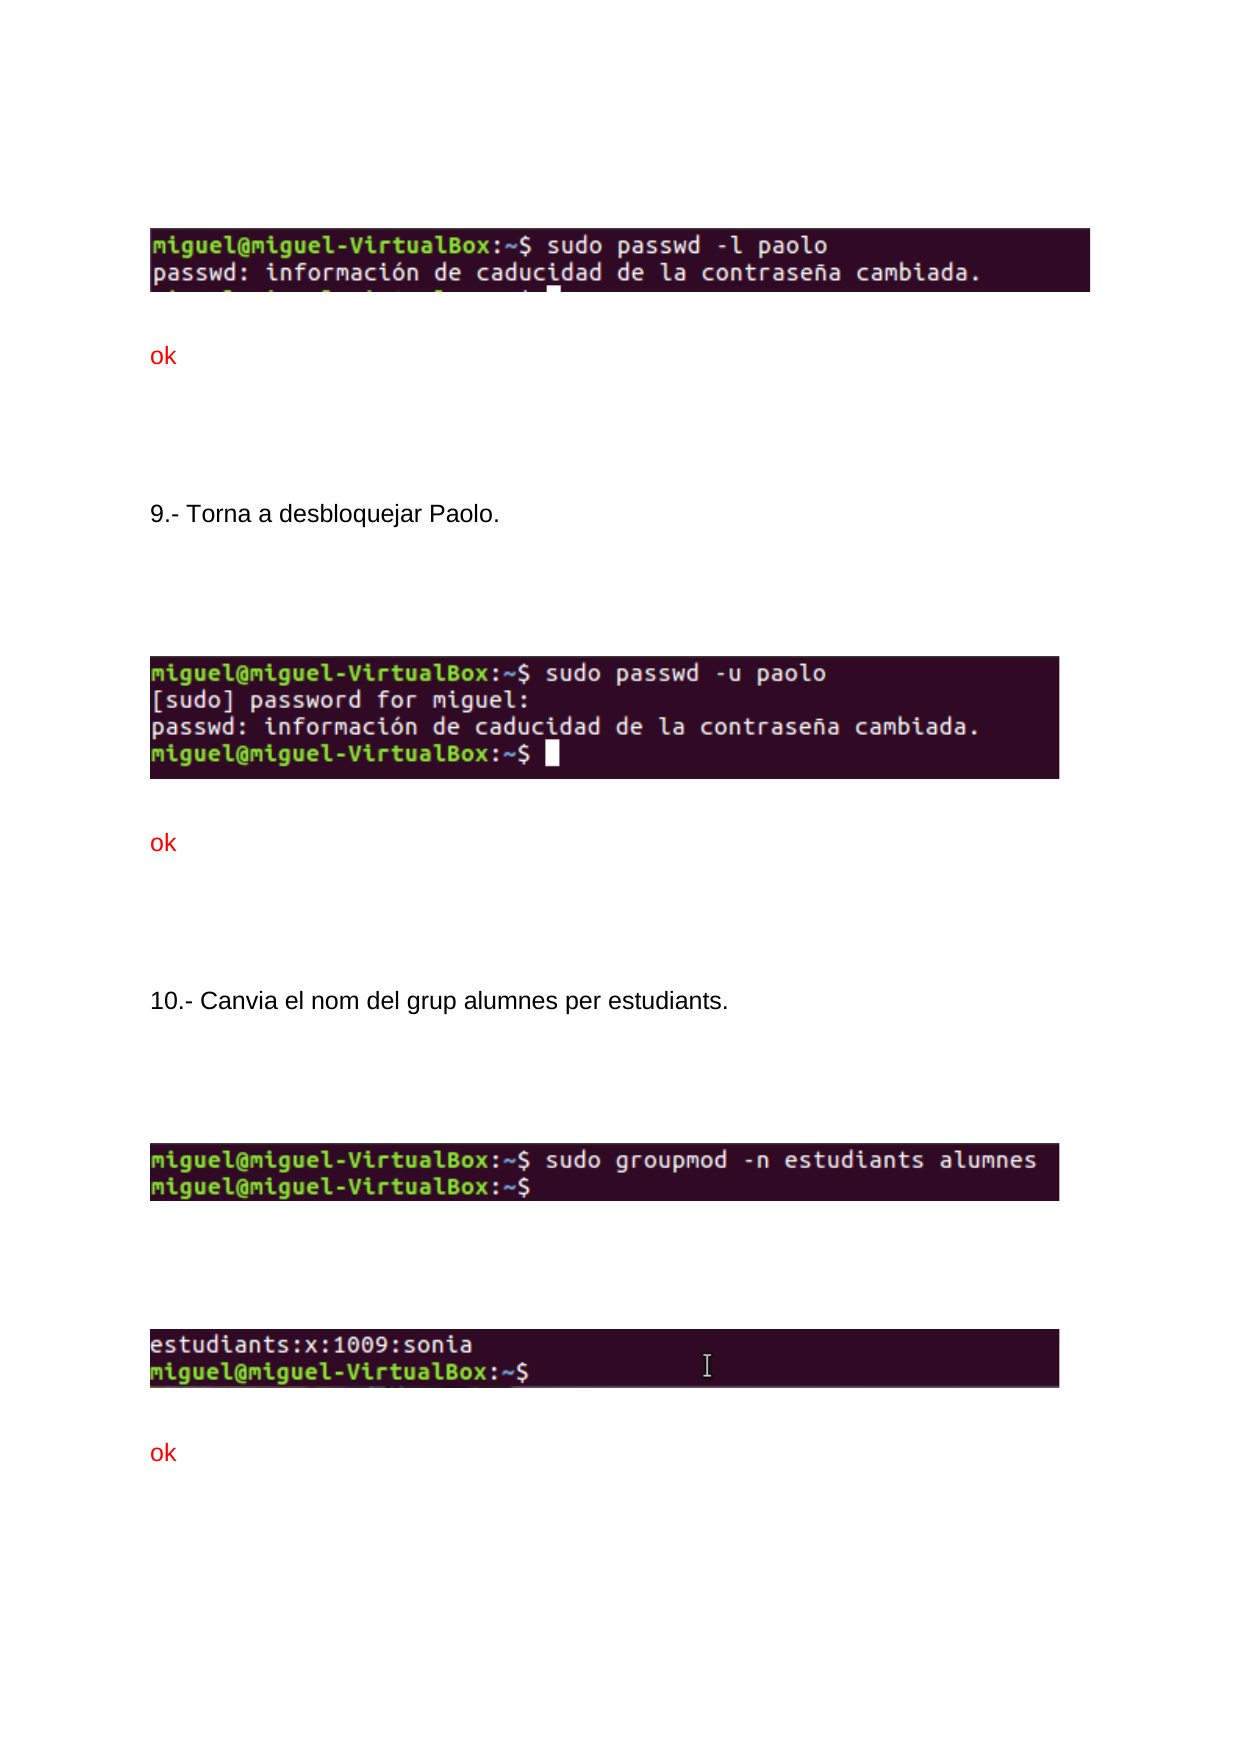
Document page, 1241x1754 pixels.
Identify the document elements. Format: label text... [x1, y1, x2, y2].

text ok [150, 828, 1090, 857]
text ok [150, 341, 1090, 370]
text ok [150, 1437, 1090, 1466]
text 10.- Canvia el nom del grup alumnes per estudiants. [150, 986, 1090, 1014]
text 9.- Torna a desbloquejar Paolo. [150, 499, 1090, 527]
